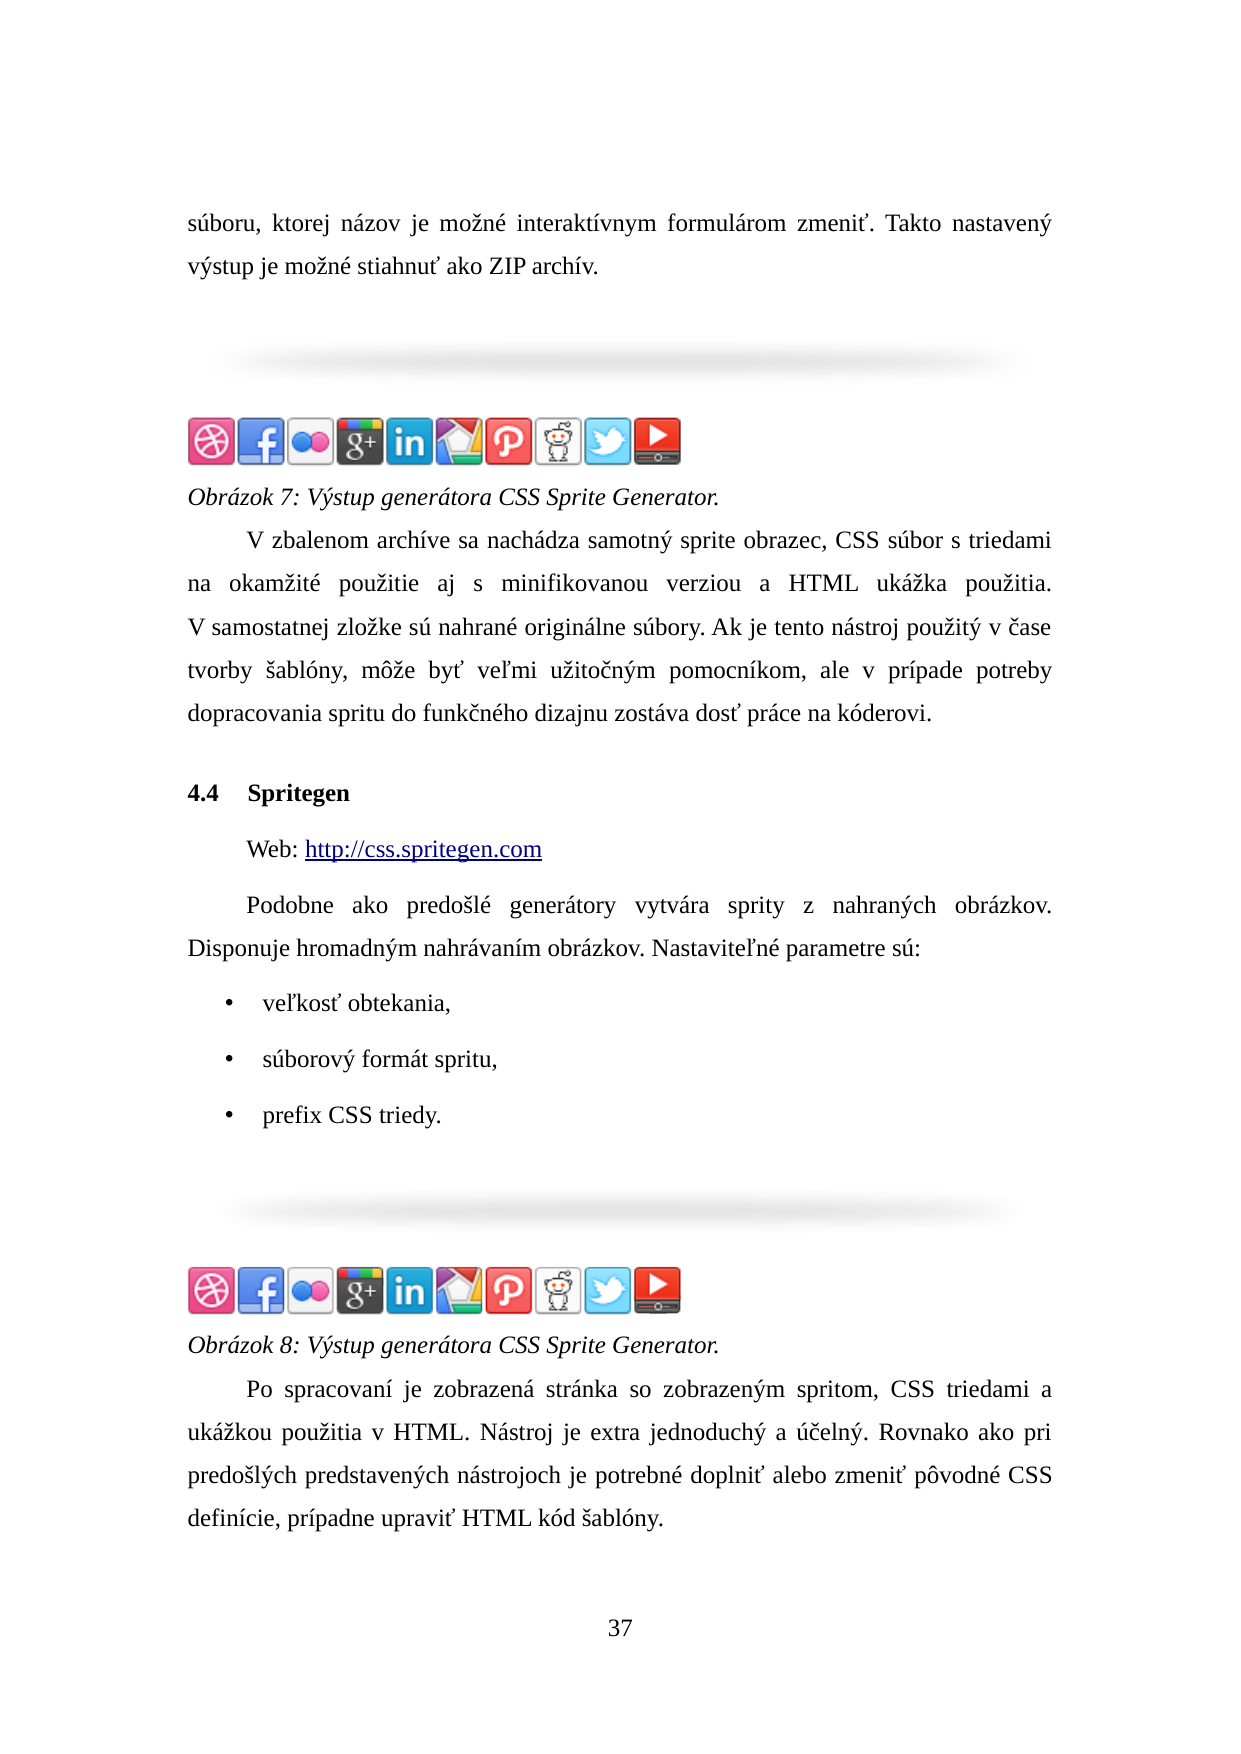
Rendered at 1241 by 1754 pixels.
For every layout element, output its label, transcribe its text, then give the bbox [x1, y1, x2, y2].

text Obrázok 8: Výstup generátora CSS Sprite Generator. [187, 1317, 1053, 1359]
text súboru, ktorej názov je možné interaktívnym formulárom zmeniť. Takto nastavený výstup je možné stiahnuť ako ZIP archív. [187, 208, 1053, 280]
list súborový formát spritu, [225, 1044, 1053, 1073]
picture [187, 307, 1054, 468]
list prefix CSS triedy. [225, 1100, 1053, 1128]
text Podobne ako predošlé generátory vytvára sprity z nahraných obrázkov. Disponuje hromadným nahrávaním obrázkov. Nastaviteľné parametre sú: [187, 890, 1053, 962]
list veľkosť obtekania, [225, 988, 1053, 1017]
text Po spracovaní je zobrazená stránka so zobrazeným spritom, CSS triedami a ukážkou použitia v HTML. Nástroj je extra jednoduchý a účelný. Rovnako ako pri predošlých predstavených nástrojoch je potrebné doplniť alebo zmeniť pôvodné CSS definície, prípadne upraviť HTML kód šablóny. [187, 1359, 1053, 1532]
subtitle Spritegen [187, 778, 1053, 807]
text Obrázok 7: Výstup generátora CSS Sprite Generator. [187, 468, 1053, 511]
text V zbalenom archíve sa nachádza samotný sprite obrazec, CSS súbor s triedami na okamžité použitie aj s minifikovanou verziou a HTML ukážka použitia. V samostatnej zložke sú nahrané originálne súbory. Ak je tento nástroj použitý v čase tvorby šablóny, môže byť veľmi užitočným pomocníkom, ale v prípade potreby dopracovania spritu do funkčného dizajnu zostáva dosť práce na kóderovi. [187, 511, 1053, 727]
text Web: http://css.spritegen.com [187, 834, 1053, 863]
picture [187, 1155, 1054, 1317]
